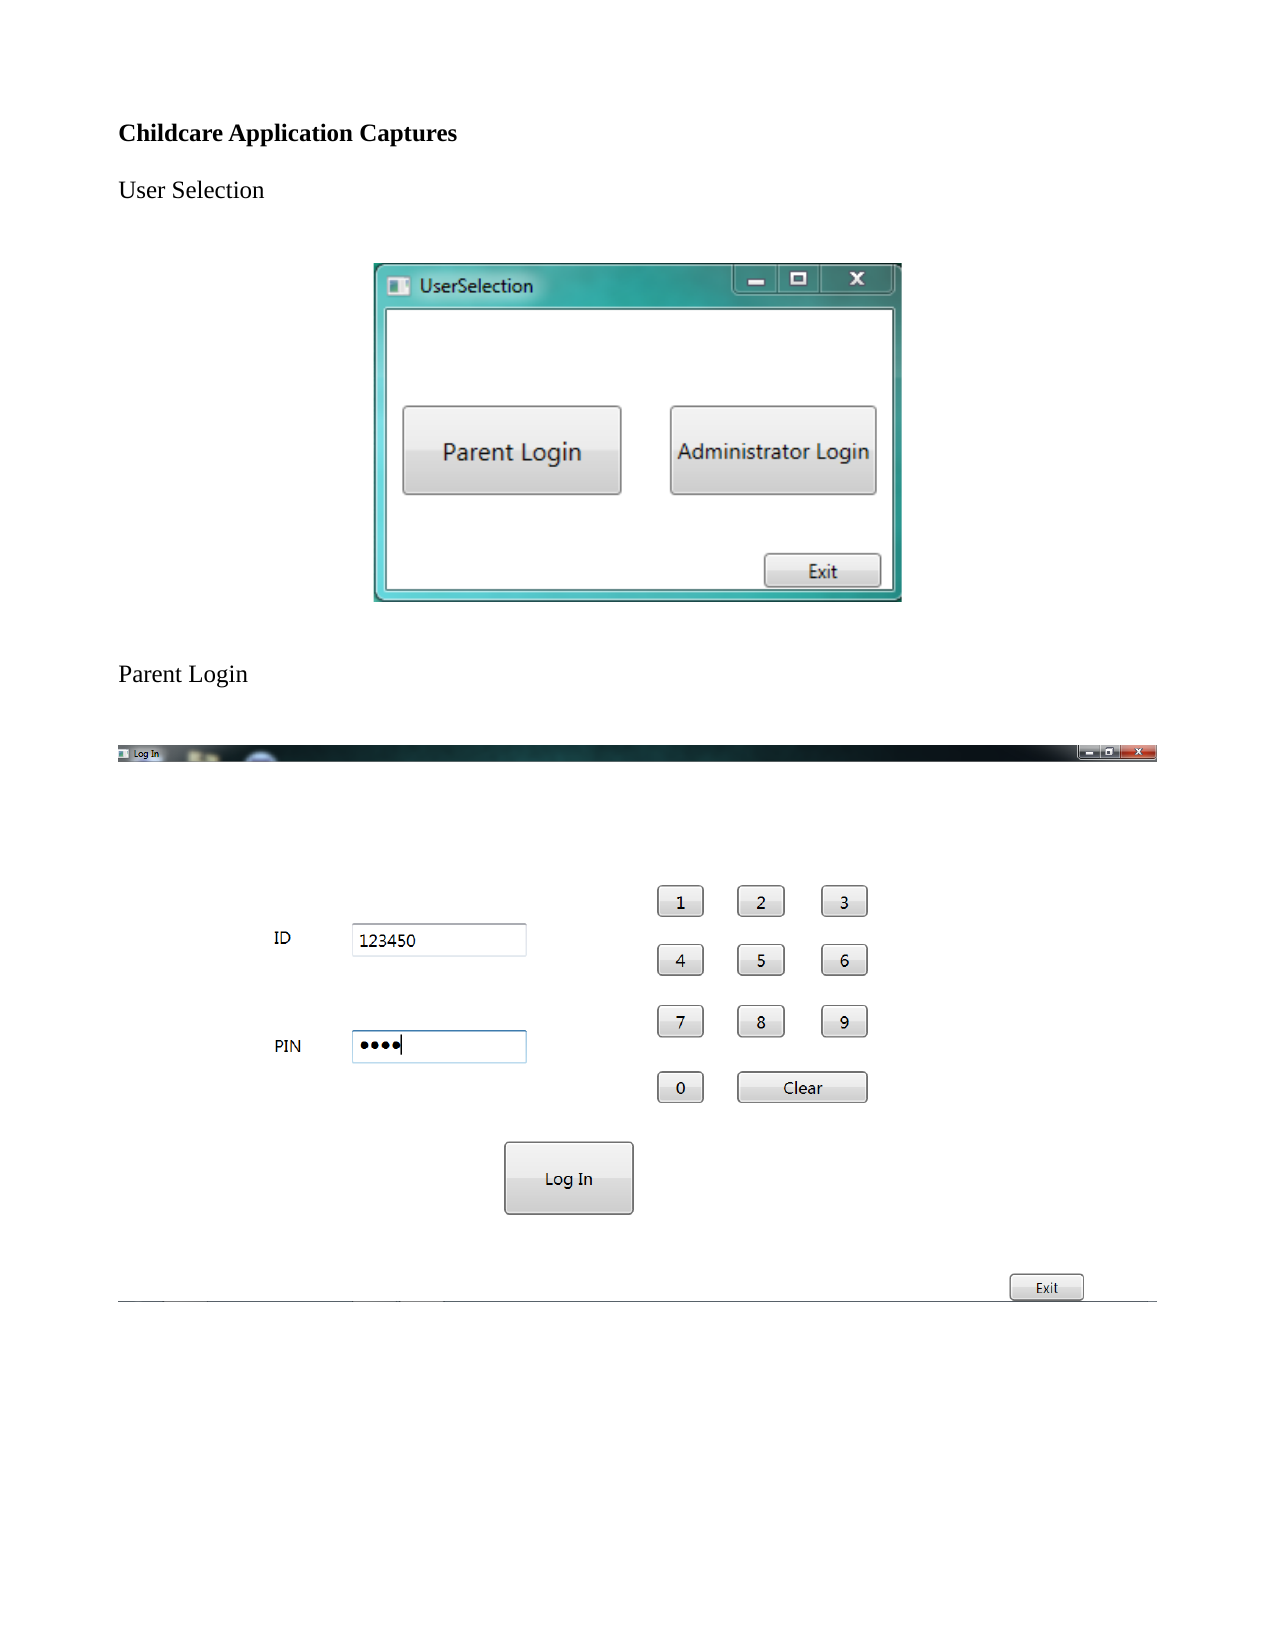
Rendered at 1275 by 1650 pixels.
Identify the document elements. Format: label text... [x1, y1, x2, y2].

picture [118, 745, 1157, 1302]
text User Selection [118, 176, 1157, 204]
text Parent Login [118, 659, 1157, 688]
picture [373, 263, 902, 602]
text Childcare Application Captures [118, 118, 1157, 147]
